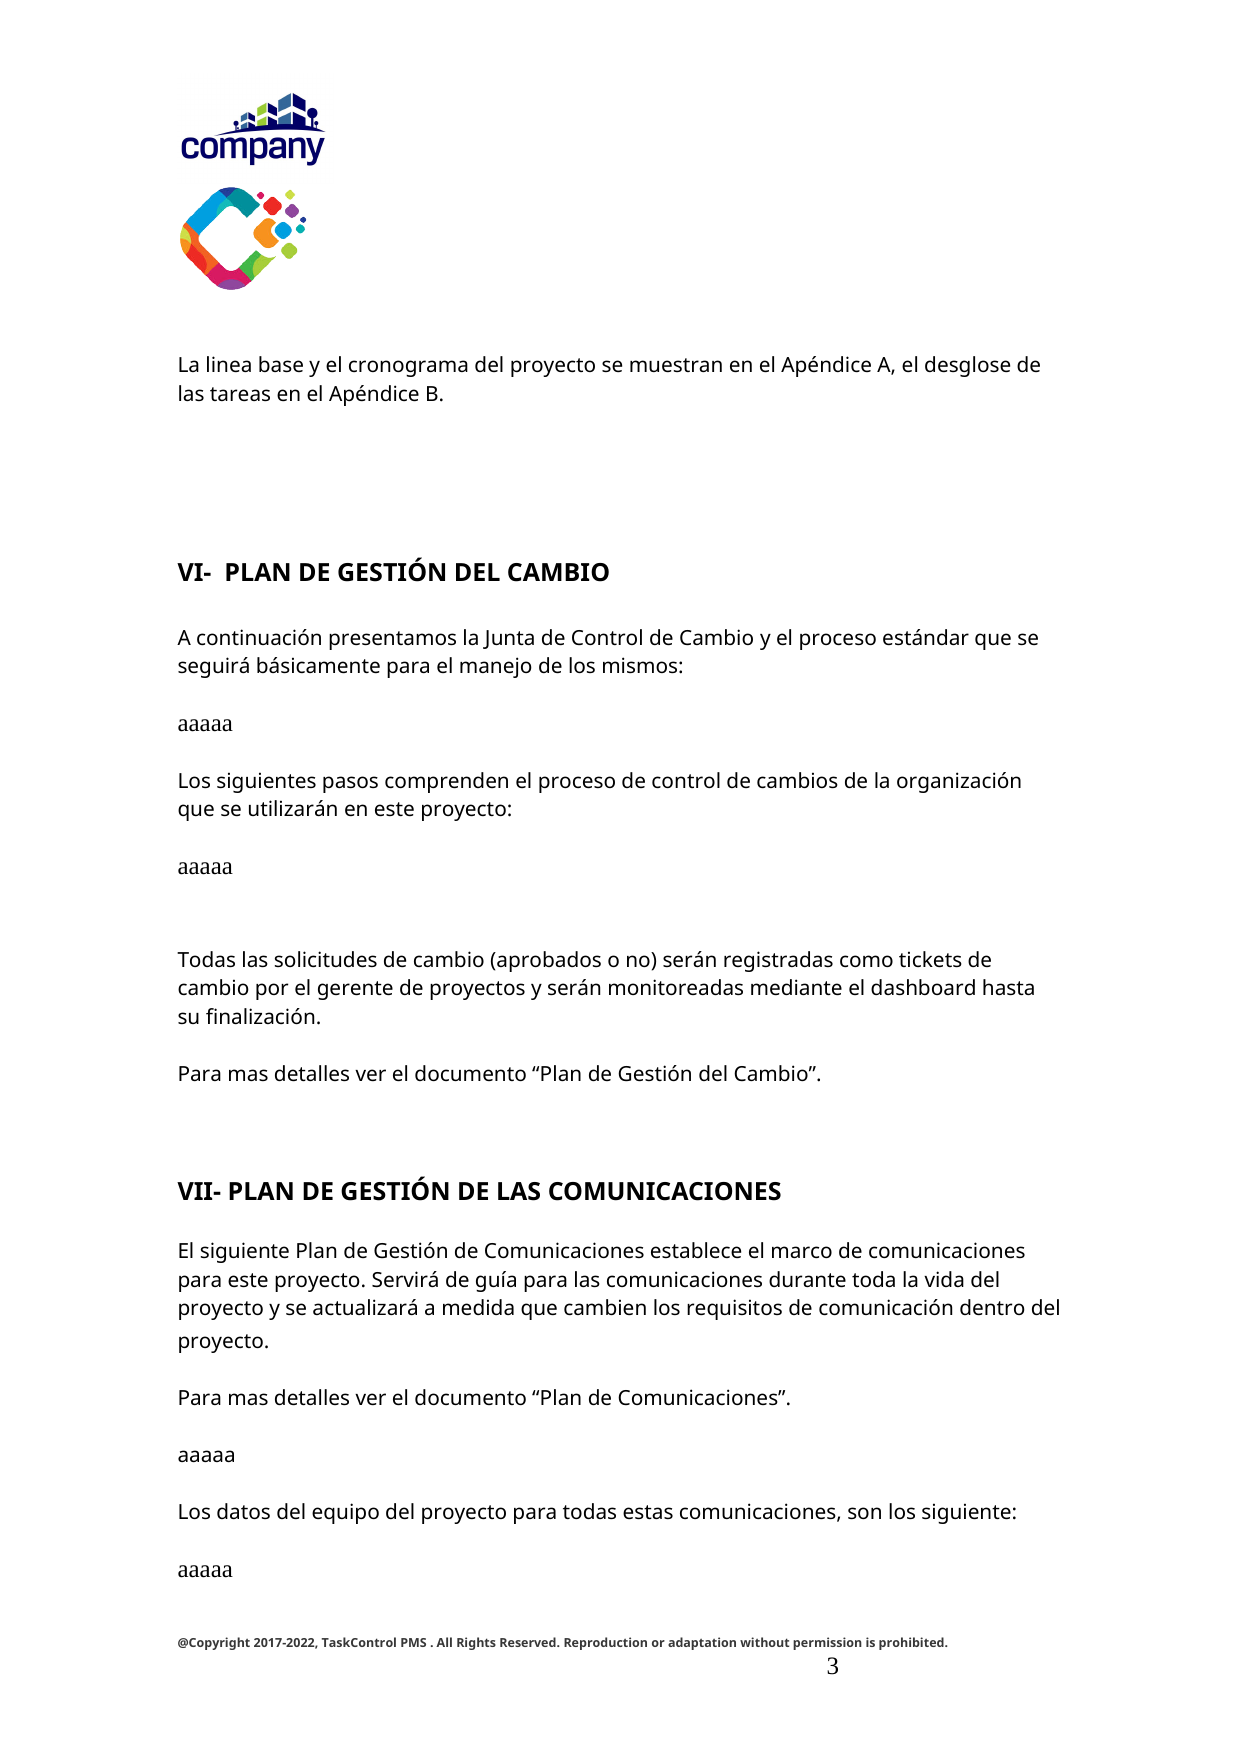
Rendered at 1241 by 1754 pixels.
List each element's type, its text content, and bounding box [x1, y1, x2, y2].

text aaaaa [177, 1554, 1063, 1583]
picture [177, 73, 334, 293]
text Los datos del equipo del proyecto para todas estas comunicaciones, son los siguiente: [177, 1468, 1063, 1526]
text Los siguientes pasos comprenden el proceso de control de cambios de la organización que se utilizarán en este proyecto: [177, 766, 1063, 823]
text A continuación presentamos la Junta de Control de Cambio y el proceso estándar que se seguirá básicamente para el manejo de los mismos: [177, 623, 1063, 679]
subtitle VI- PLAN DE GESTIÓN DEL CAMBIO [177, 554, 1063, 588]
text Para mas detalles ver el documento “Plan de Gestión del Cambio”. [177, 1059, 1063, 1087]
text La linea base y el cronograma del proyecto se muestran en el Apéndice A, el desglose de las tareas en el Apéndice B. [177, 350, 1063, 407]
text aaaaa [177, 1440, 1063, 1468]
text aaaaa [177, 851, 1063, 880]
text aaaaa [177, 708, 1063, 737]
text Todas las solicitudes de cambio (aprobados o no) serán registradas como tickets de cambio por el gerente de proyectos y serán monitoreadas mediante el dashboard hasta su finalización. [177, 945, 1063, 1059]
text Para mas detalles ver el documento “Plan de Comunicaciones”. [177, 1383, 1063, 1411]
subtitle VII- PLAN DE GESTIÓN DE LAS COMUNICACIONES [177, 1174, 1063, 1208]
text El siguiente Plan de Gestión de Comunicaciones establece el marco de comunicaciones para este proyecto. Servirá de guía para las comunicaciones durante toda la vida del proyecto y se actualizará a medida que cambien los requisitos de comunicación dentro del proyecto. [177, 1236, 1063, 1354]
